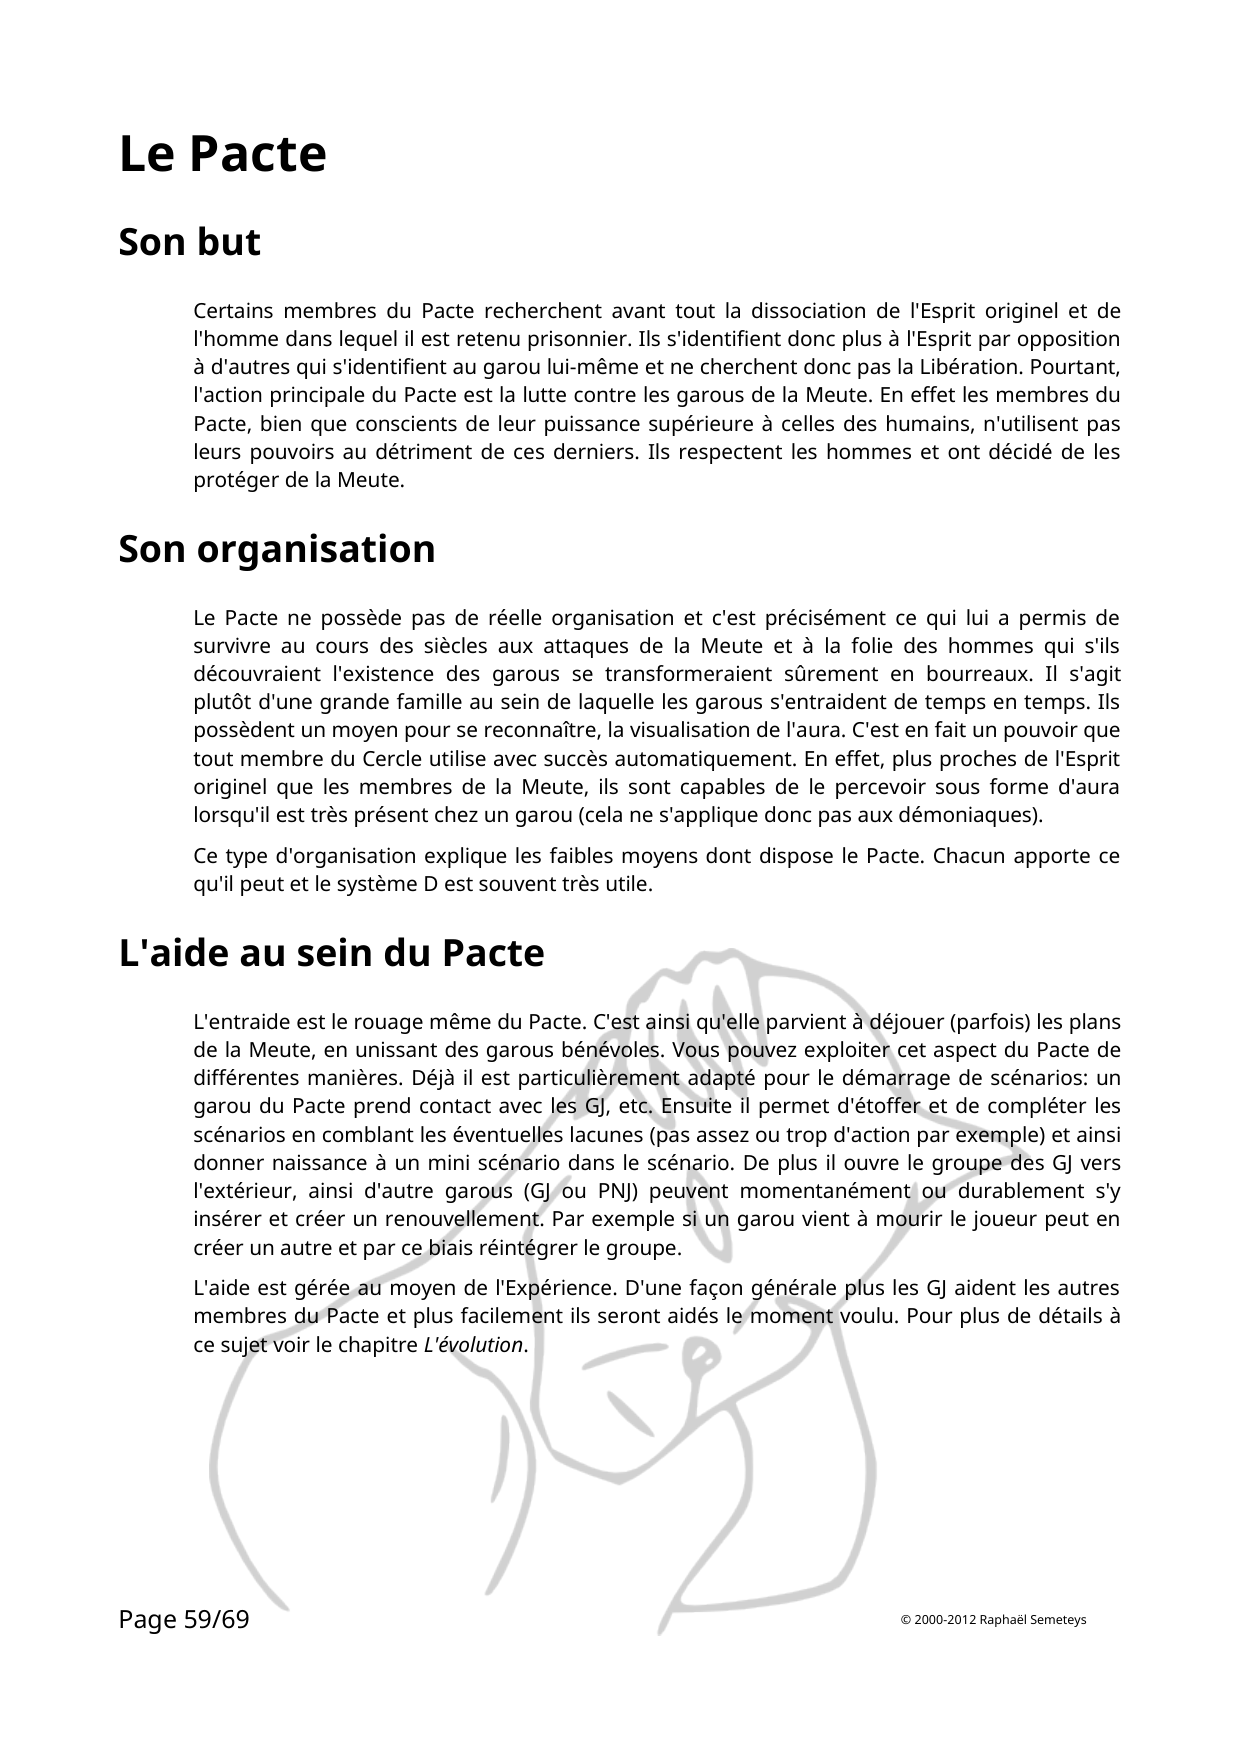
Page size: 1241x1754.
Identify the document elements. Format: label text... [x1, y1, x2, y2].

picture [220, 1358, 1021, 1636]
subtitle Son but [118, 216, 1122, 267]
subtitle Le Pacte [118, 118, 1122, 186]
picture [220, 978, 1021, 1007]
subtitle Son organisation [118, 522, 1122, 573]
text L'aide est gérée au moyen de l'Expérience. D'une façon générale plus les GJ aident les autres membres du Pacte et plus facilement ils seront aidés le moment voulu. Pour plus de détails à ce sujet voir le chapitre L'évolution. [193, 1273, 1122, 1358]
picture [220, 1261, 1021, 1273]
text Ce type d'organisation explique les faibles moyens dont dispose le Pacte. Chacun apporte ce qu'il peut et le système D est souvent très utile. [193, 841, 1122, 897]
text Le Pacte ne possède pas de réelle organisation et c'est précisément ce qui lui a permis de survivre au cours des siècles aux attaques de la Meute et à la folie des hommes qui s'ils découvraient l'existence des garous se transformeraient sûrement en bourreaux. Il s'agit plutôt d'une grande famille au sein de laquelle les garous s'entraident de temps en temps. Ils possèdent un moyen pour se reconnaître, la visualisation de l'aura. C'est en fait un pouvoir que tout membre du Cercle utilise avec succès automatiquement. En effet, plus proches de l'Esprit originel que les membres de la Meute, ils sont capables de le percevoir sous forme d'aura lorsqu'il est très présent chez un garou (cela ne s'applique donc pas aux démoniaques). [193, 603, 1122, 828]
text Certains membres du Pacte recherchent avant tout la dissociation de l'Esprit originel et de l'homme dans lequel il est retenu prisonnier. Ils s'identifient donc plus à l'Esprit par opposition à d'autres qui s'identifient au garou lui-même et ne cherchent donc pas la Libération. Pourtant, l'action principale du Pacte est la lutte contre les garous de la Meute. En effet les membres du Pacte, bien que conscients de leur puissance supérieure à celles des humains, n'utilisent pas leurs pouvoirs au détriment de ces derniers. Ils respectent les hommes et ont décidé de les protéger de la Meute. [193, 296, 1122, 493]
text L'entraide est le rouage même du Pacte. C'est ainsi qu'elle parvient à déjouer (parfois) les plans de la Meute, en unissant des garous bénévoles. Vous pouvez exploiter cet aspect du Pacte de différentes manières. Déjà il est particulièrement adapté pour le démarrage de scénarios: un garou du Pacte prend contact avec les GJ, etc. Ensuite il permet d'étoffer et de compléter les scénarios en comblant les éventuelles lacunes (pas assez ou trop d'action par exemple) et ainsi donner naissance à un mini scénario dans le scénario. De plus il ouvre le groupe des GJ vers l'extérieur, ainsi d'autre garous (GJ ou PNJ) peuvent momentanément ou durablement s'y insérer et créer un renouvellement. Par exemple si un garou vient à mourir le joueur peut en créer un autre et par ce biais réintégrer le groupe. [193, 1007, 1122, 1261]
subtitle L'aide au sein du Pacte [118, 927, 1122, 978]
